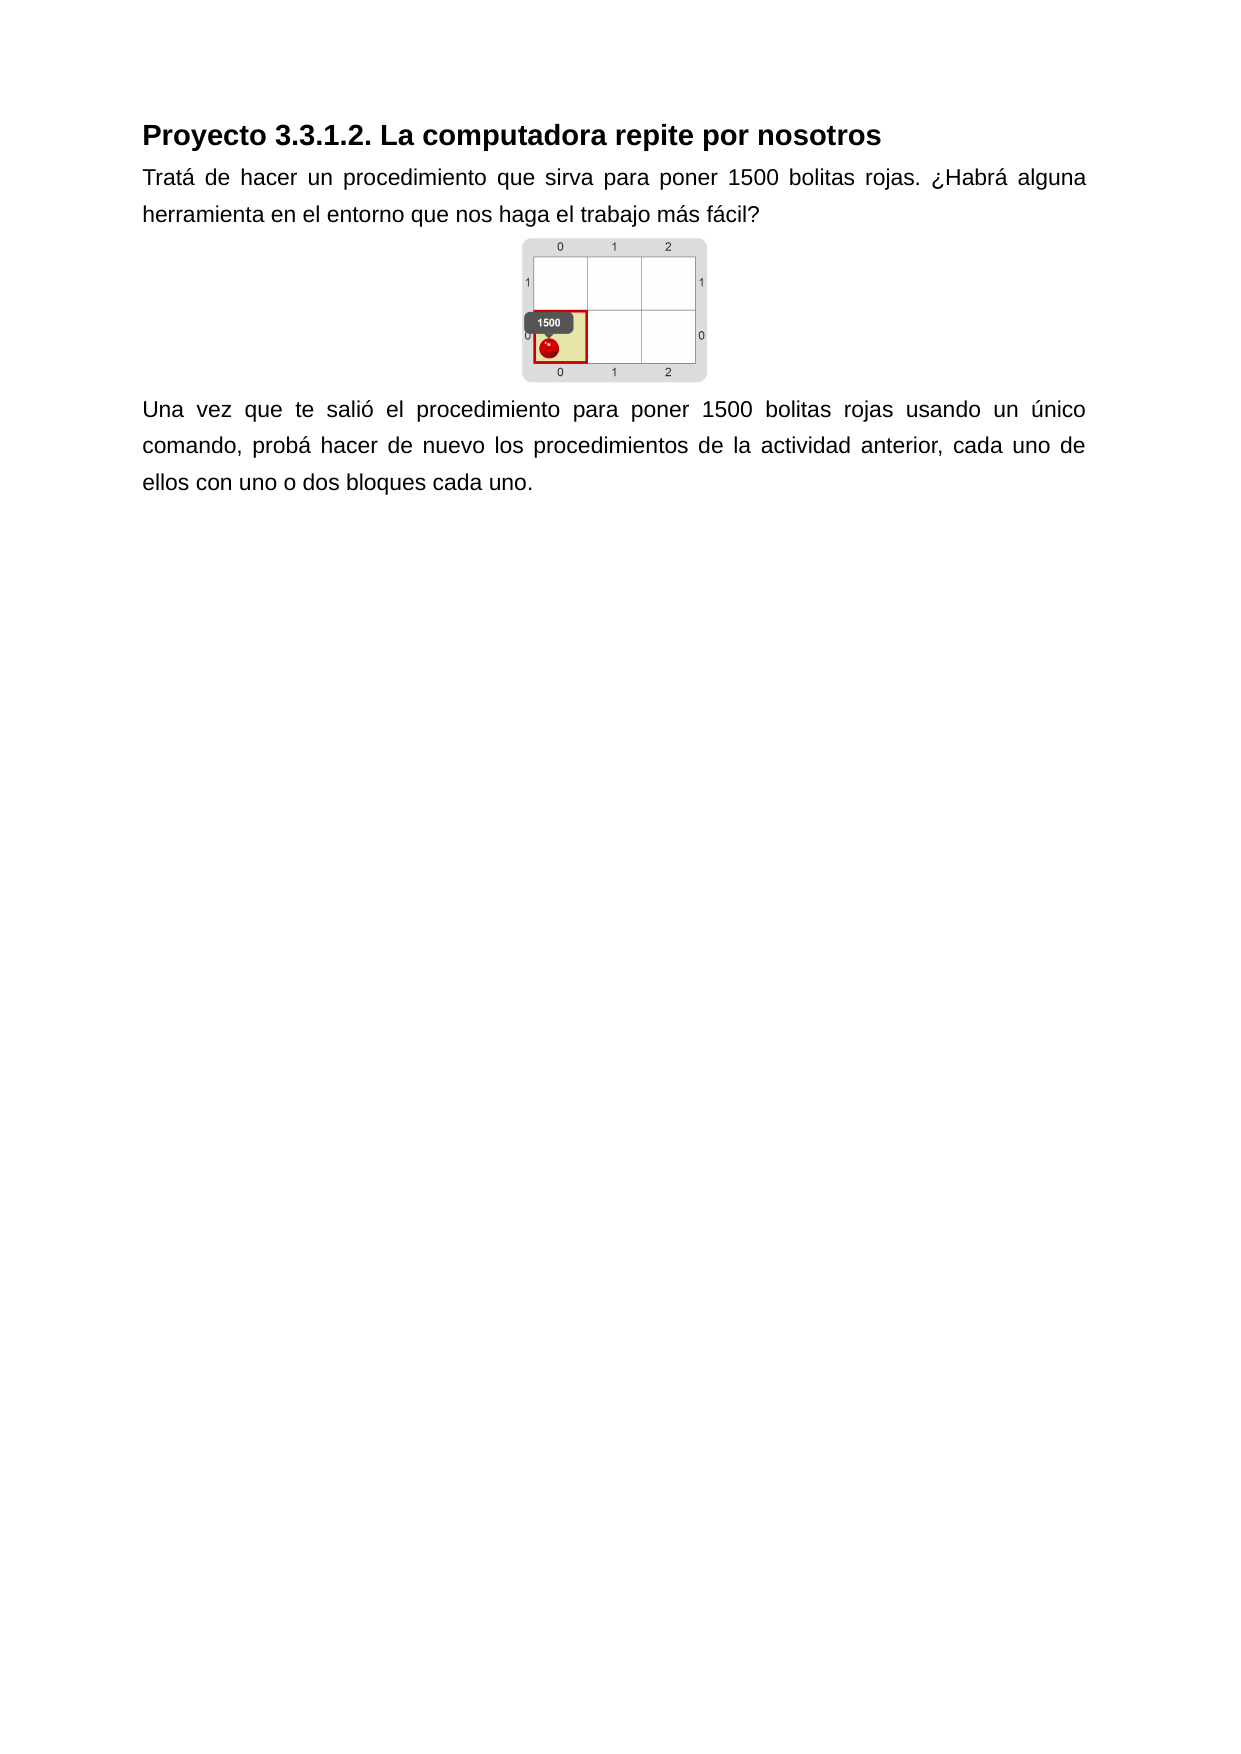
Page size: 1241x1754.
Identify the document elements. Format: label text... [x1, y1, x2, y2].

text Tratá de hacer un procedimiento que sirva para poner 1500 bolitas rojas. ¿Habrá alguna herramienta en el entorno que nos haga el trabajo más fácil? [142, 164, 1087, 227]
picture [519, 237, 710, 385]
text Proyecto 3.3.1.2. La computadora repite por nosotros [142, 118, 1087, 152]
text Una vez que te salió el procedimiento para poner 1500 bolitas rojas usando un único comando, probá hacer de nuevo los procedimientos de la actividad anterior, cada uno de ellos con uno o dos bloques cada uno. [142, 396, 1087, 495]
